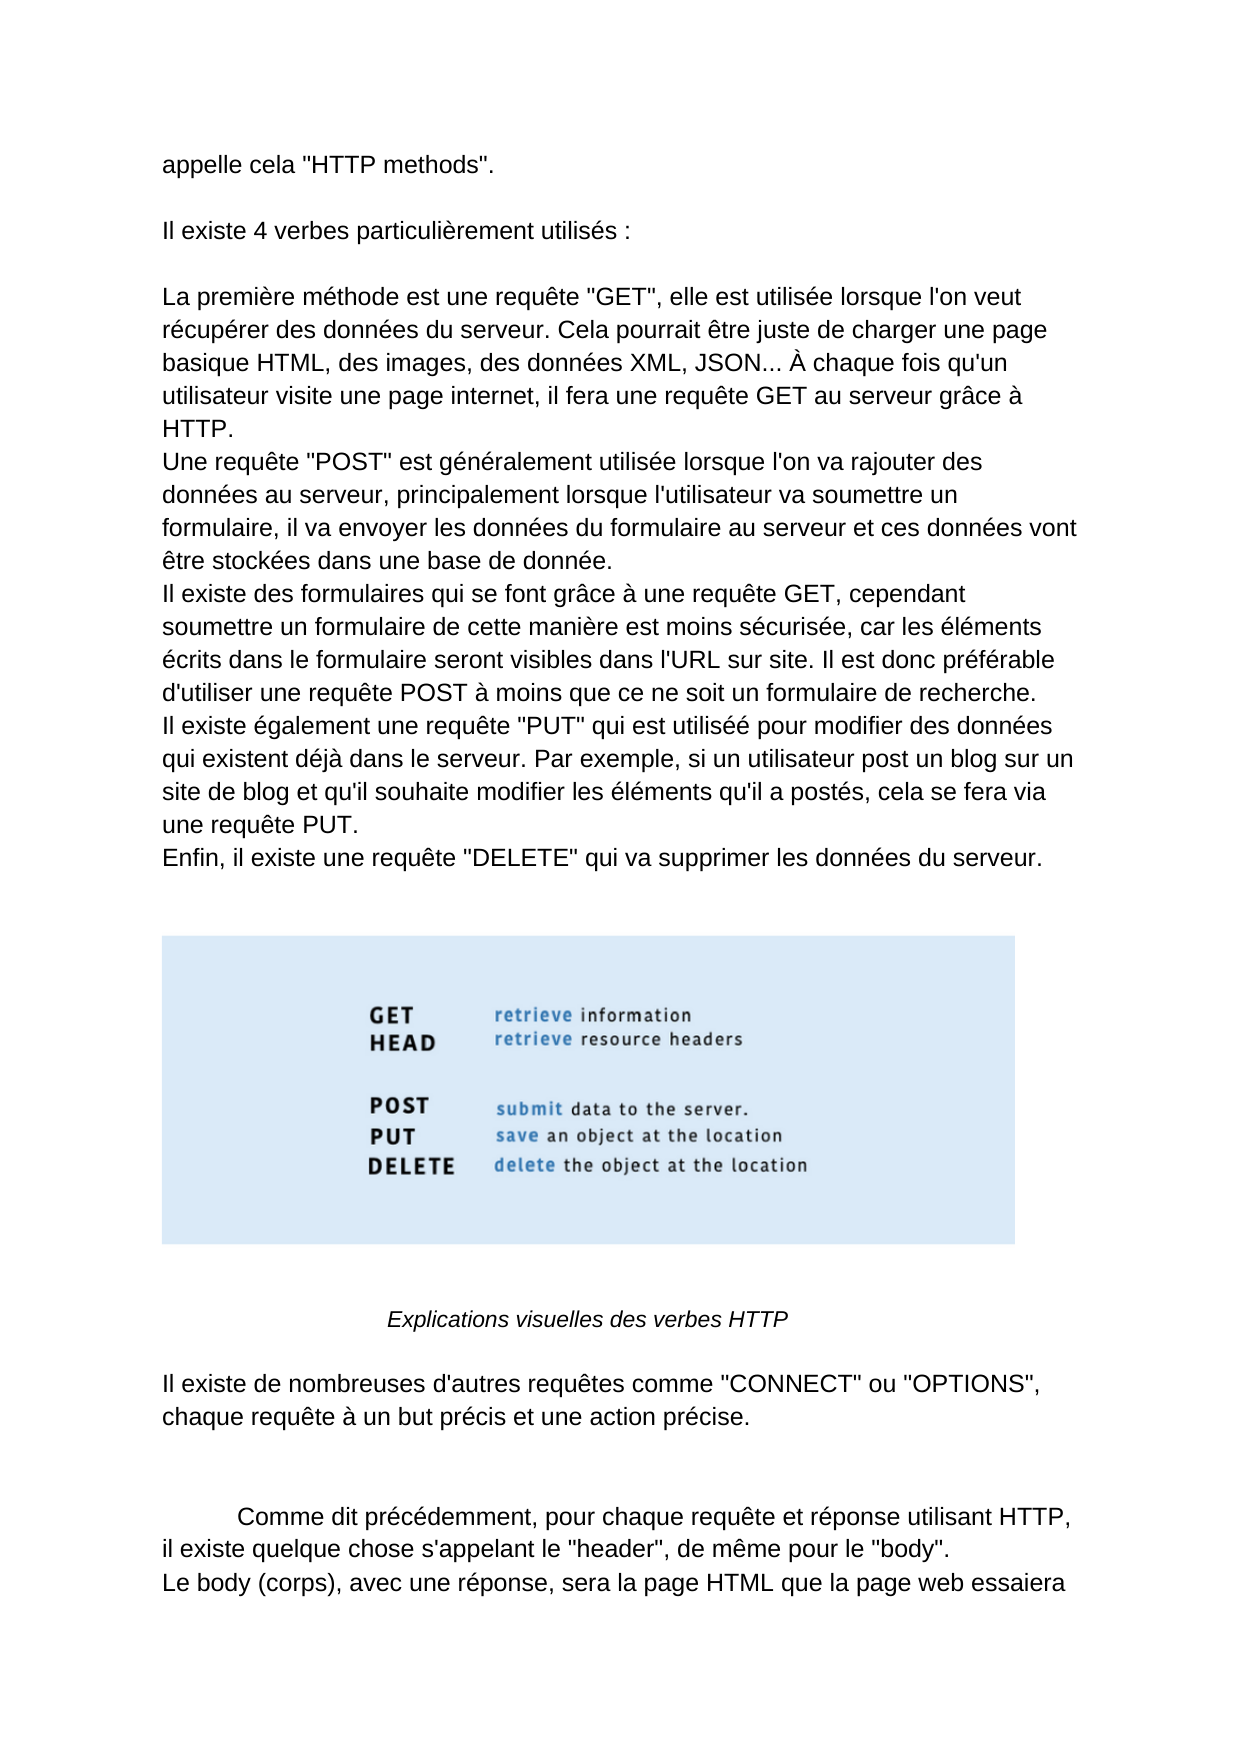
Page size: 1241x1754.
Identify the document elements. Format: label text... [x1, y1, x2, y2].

text Il existe également une requête "PUT" qui est utiliséé pour modifier des données qui existent déjà dans le serveur. Par exemple, si un utilisateur post un blog sur un site de blog et qu'il souhaite modifier les éléments qu'il a postés, cela se fera via une requête PUT. [162, 711, 1078, 839]
text Le body (corps), avec une réponse, sera la page HTML que la page web essaiera [162, 1567, 1078, 1596]
text appelle cela "HTTP methods". [162, 150, 1078, 179]
text La première méthode est une requête "GET", elle est utilisée lorsque l'on veut récupérer des données du serveur. Cela pourrait être juste de charger une page basique HTML, des images, des données XML, JSON... À chaque fois qu'un utilisateur visite une page internet, il fera une requête GET au serveur grâce à HTTP. [162, 282, 1078, 443]
text Il existe 4 verbes particulièrement utilisés : [162, 216, 1078, 245]
text Enfin, il existe une requête "DELETE" qui va supprimer les données du serveur. [162, 843, 1078, 872]
picture [161, 876, 1015, 1303]
text Il existe des formulaires qui se font grâce à une requête GET, cependant soumettre un formulaire de cette manière est moins sécurisée, car les éléments écrits dans le formulaire seront visibles dans l'URL sur site. Il est donc préférable d'utiliser une requête POST à moins que ce ne soit un formulaire de recherche. [162, 579, 1078, 707]
text Une requête "POST" est généralement utilisée lorsque l'on va rajouter des données au serveur, principalement lorsque l'utilisateur va soumettre un formulaire, il va envoyer les données du formulaire au serveur et ces données vont être stockées dans une base de donnée. [162, 447, 1078, 575]
text Comme dit précédemment, pour chaque requête et réponse utilisant HTTP, il existe quelque chose s'appelant le "header", de même pour le "body". [162, 1501, 1078, 1563]
text Il existe de nombreuses d'autres requêtes comme "CONNECT" ou "OPTIONS", chaque requête à un but précis et une action précise. [162, 1369, 1078, 1431]
text Explications visuelles des verbes HTTP [312, 1306, 1078, 1332]
